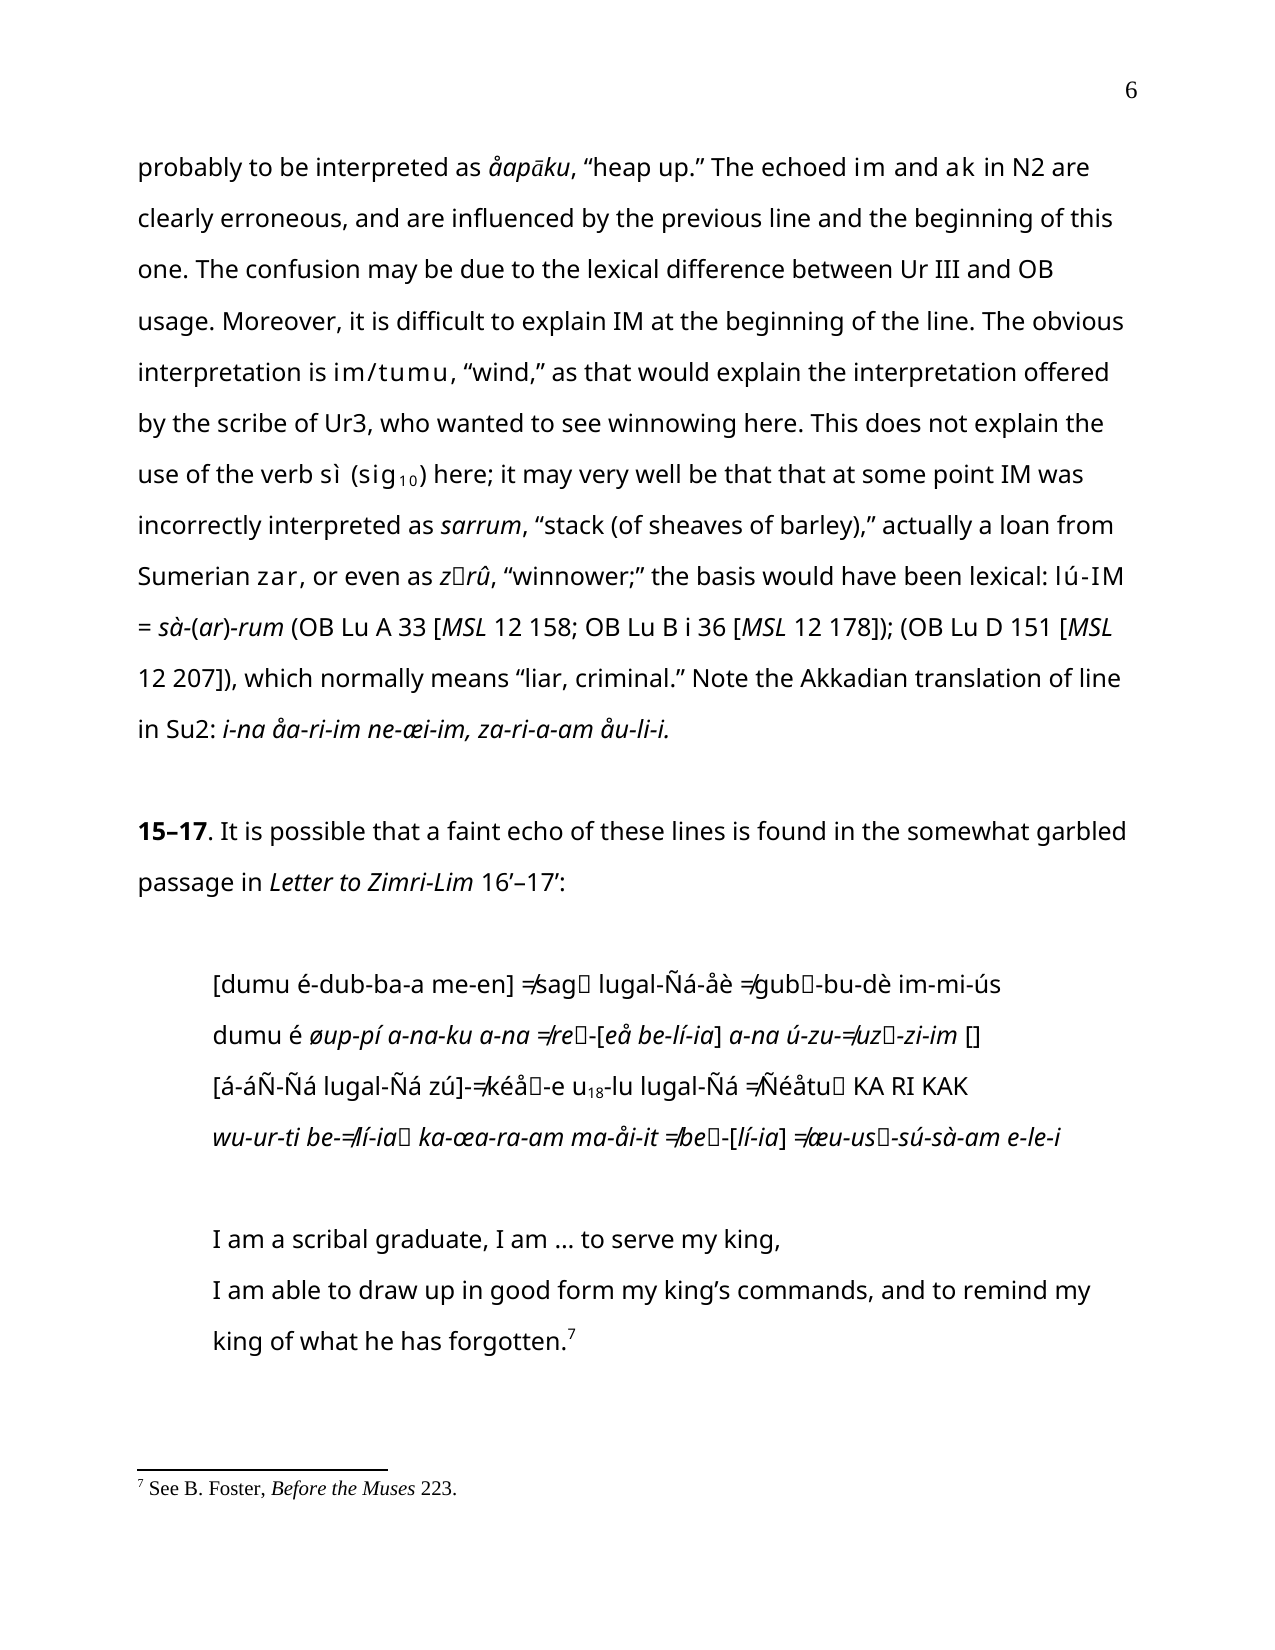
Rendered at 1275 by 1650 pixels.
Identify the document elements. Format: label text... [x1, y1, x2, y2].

text [dumu é-dub-ba-a me-en] ≠sag lugal-Ñá-åè ≠gub-bu-dè im-mi-ús [212, 967, 1138, 1001]
text I am able to draw up in good form my king’s commands, and to remind my king of what he has forgotten. [212, 1273, 1138, 1358]
text 15–17. It is possible that a faint echo of these lines is found in the somewhat garbled passage in Letter to Zimri-Lim 16’–17’: [137, 813, 1138, 899]
text dumu é øup-pí a-na-ku a-na ≠re-[eå be-lí-ia] a-na ú-zu-≠uz-zi-im [] [212, 1018, 1138, 1052]
text I am a scribal graduate, I am … to serve my king, [212, 1222, 1138, 1256]
text [á-áÑ-Ñá lugal-Ñá zú]-≠kéå-e u18-lu lugal-Ñá ≠Ñéåtu KA RI KAK [212, 1069, 1138, 1103]
text See B. Foster, Before the Muses 223. [137, 1476, 1138, 1500]
text wu-ur-ti be-≠lí-ia ka-œa-ra-am ma-åi-it ≠be-[lí-ia] ≠æu-us-sú-sà-am e-le-i [212, 1120, 1138, 1154]
text probably to be interpreted as åapāku, “heap up.” The echoed im and ak in N2 are clearly erroneous, and are influenced by the previous line and the beginning of this one. The confusion may be due to the lexical difference between Ur III and OB usage. Moreover, it is difficult to explain IM at the beginning of the line. The obvious interpretation is im/tumu, “wind,” as that would explain the interpretation offered by the scribe of Ur3, who wanted to see winnowing here. This does not explain the use of the verb sì (sig10) here; it may very well be that that at some point IM was incorrectly interpreted as sarrum, “stack (of sheaves of barley),” actually a loan from Sumerian zar, or even as zrû, “winnower;” the basis would have been lexical: lú-IM = sà-(ar)-rum (OB Lu A 33 [MSL 12 158; OB Lu B i 36 [MSL 12 178]); (OB Lu D 151 [MSL 12 207]), which normally means “liar, criminal.” Note the Akkadian translation of line in Su2: i-na åa-ri-im ne-æi-im, za-ri-a-am åu-li-i. [137, 150, 1138, 746]
